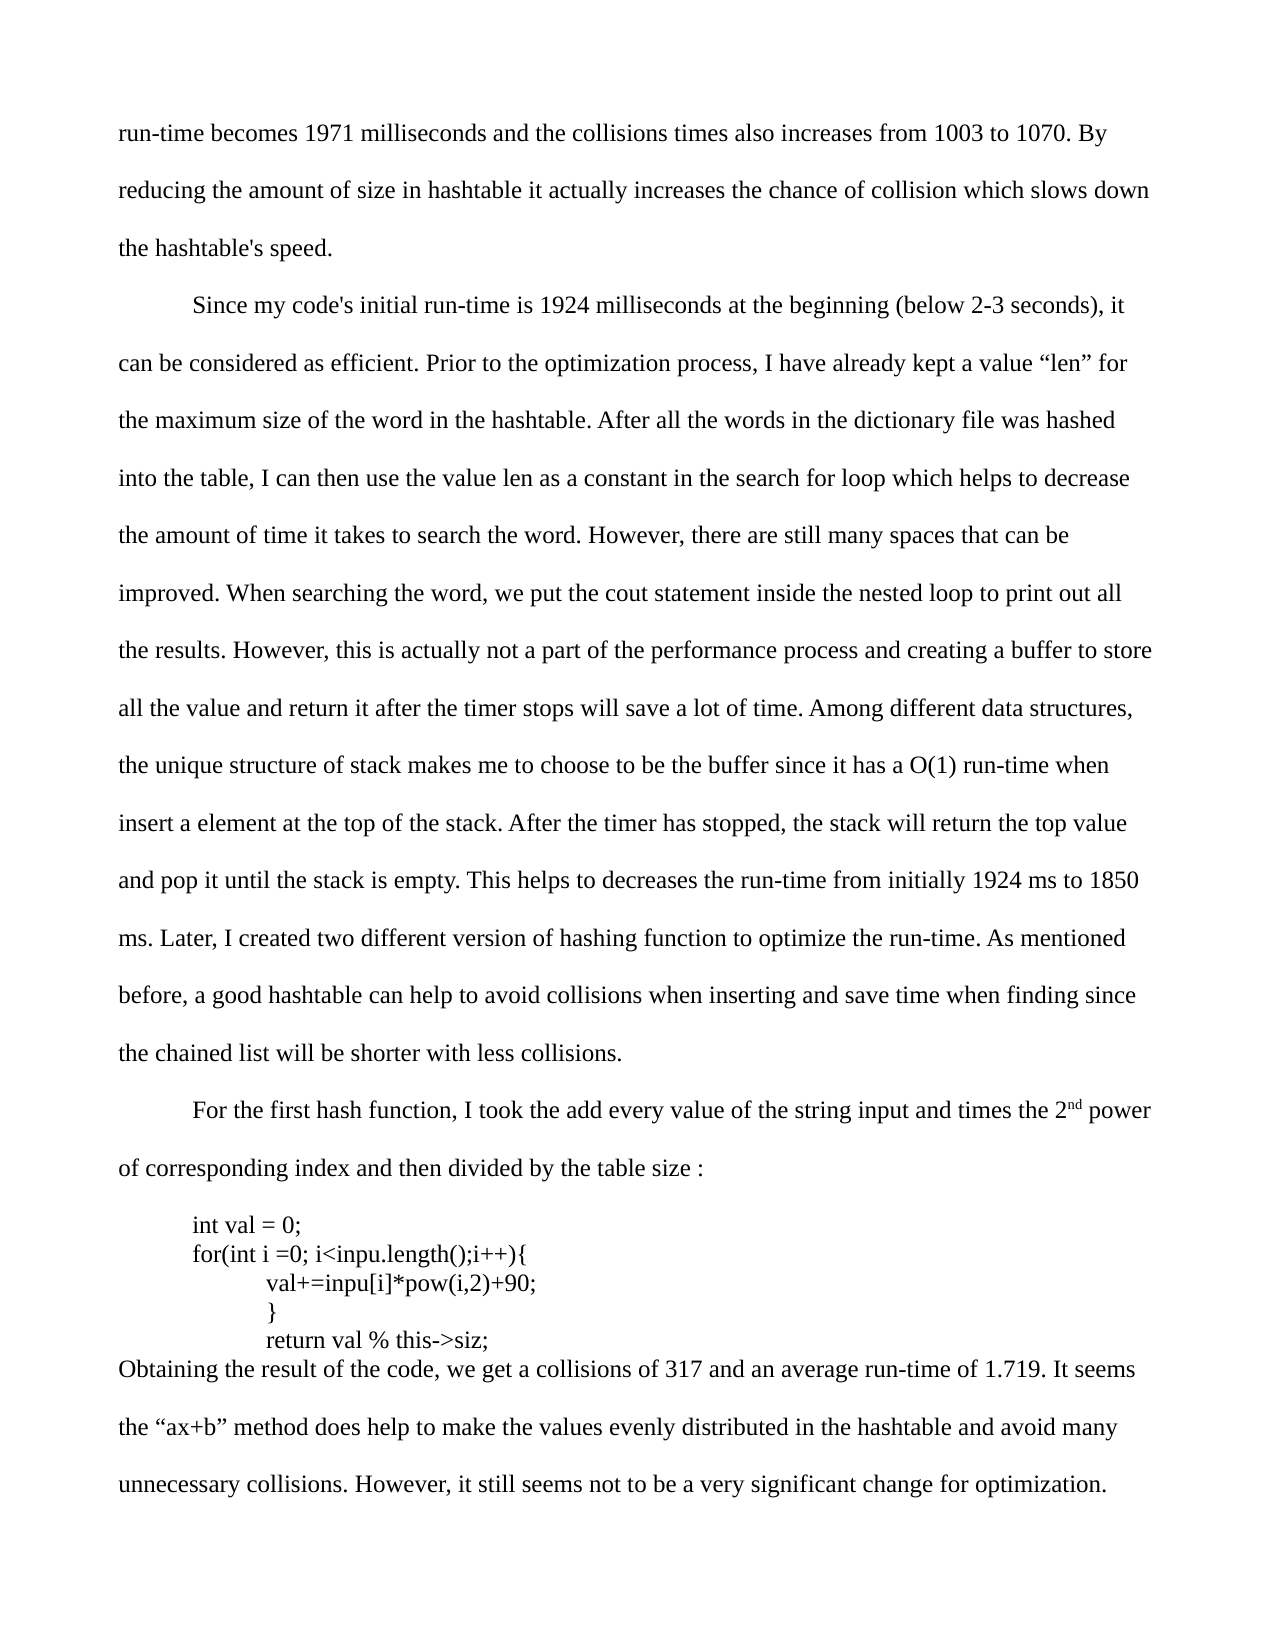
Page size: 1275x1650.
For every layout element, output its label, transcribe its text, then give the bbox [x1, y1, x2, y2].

text } [118, 1297, 1157, 1326]
text For the first hash function, I took the add every value of the string input and times the 2nd power of corresponding index and then divided by the table size : [118, 1096, 1157, 1182]
text return val % this->siz; [118, 1326, 1157, 1354]
text for(int i =0; i<inpu.length();i++){ [118, 1239, 1157, 1268]
text int val = 0; [118, 1211, 1157, 1239]
text Obtaining the result of the code, we get a collisions of 317 and an average run-time of 1.719. It seems the “ax+b” method does help to make the values evenly distributed in the hashtable and avoid many unnecessary collisions. However, it still seems not to be a very significant change for optimization. [118, 1354, 1157, 1498]
text val+=inpu[i]*pow(i,2)+90; [118, 1268, 1157, 1297]
text run-time becomes 1971 milliseconds and the collisions times also increases from 1003 to 1070. By reducing the amount of size in hashtable it actually increases the chance of collision which slows down the hashtable's speed. [118, 118, 1157, 262]
text Since my code's initial run-time is 1924 milliseconds at the beginning (below 2-3 seconds), it can be considered as efficient. Prior to the optimization process, I have already kept a value “len” for the maximum size of the word in the hashtable. After all the words in the dictionary file was hashed into the table, I can then use the value len as a constant in the search for loop which helps to decrease the amount of time it takes to search the word. However, there are still many spaces that can be improved. When searching the word, we put the cout statement inside the nested loop to print out all the results. However, this is actually not a part of the performance process and creating a buffer to store all the value and return it after the timer stops will save a lot of time. Among different data structures, the unique structure of stack makes me to choose to be the buffer since it has a O(1) run-time when insert a element at the top of the stack. After the timer has stopped, the stack will return the top value and pop it until the stack is empty. This helps to decreases the run-time from initially 1924 ms to 1850 ms. Later, I created two different version of hashing function to optimize the run-time. As mentioned before, a good hashtable can help to avoid collisions when inserting and save time when finding since the chained list will be shorter with less collisions. [118, 291, 1157, 1067]
